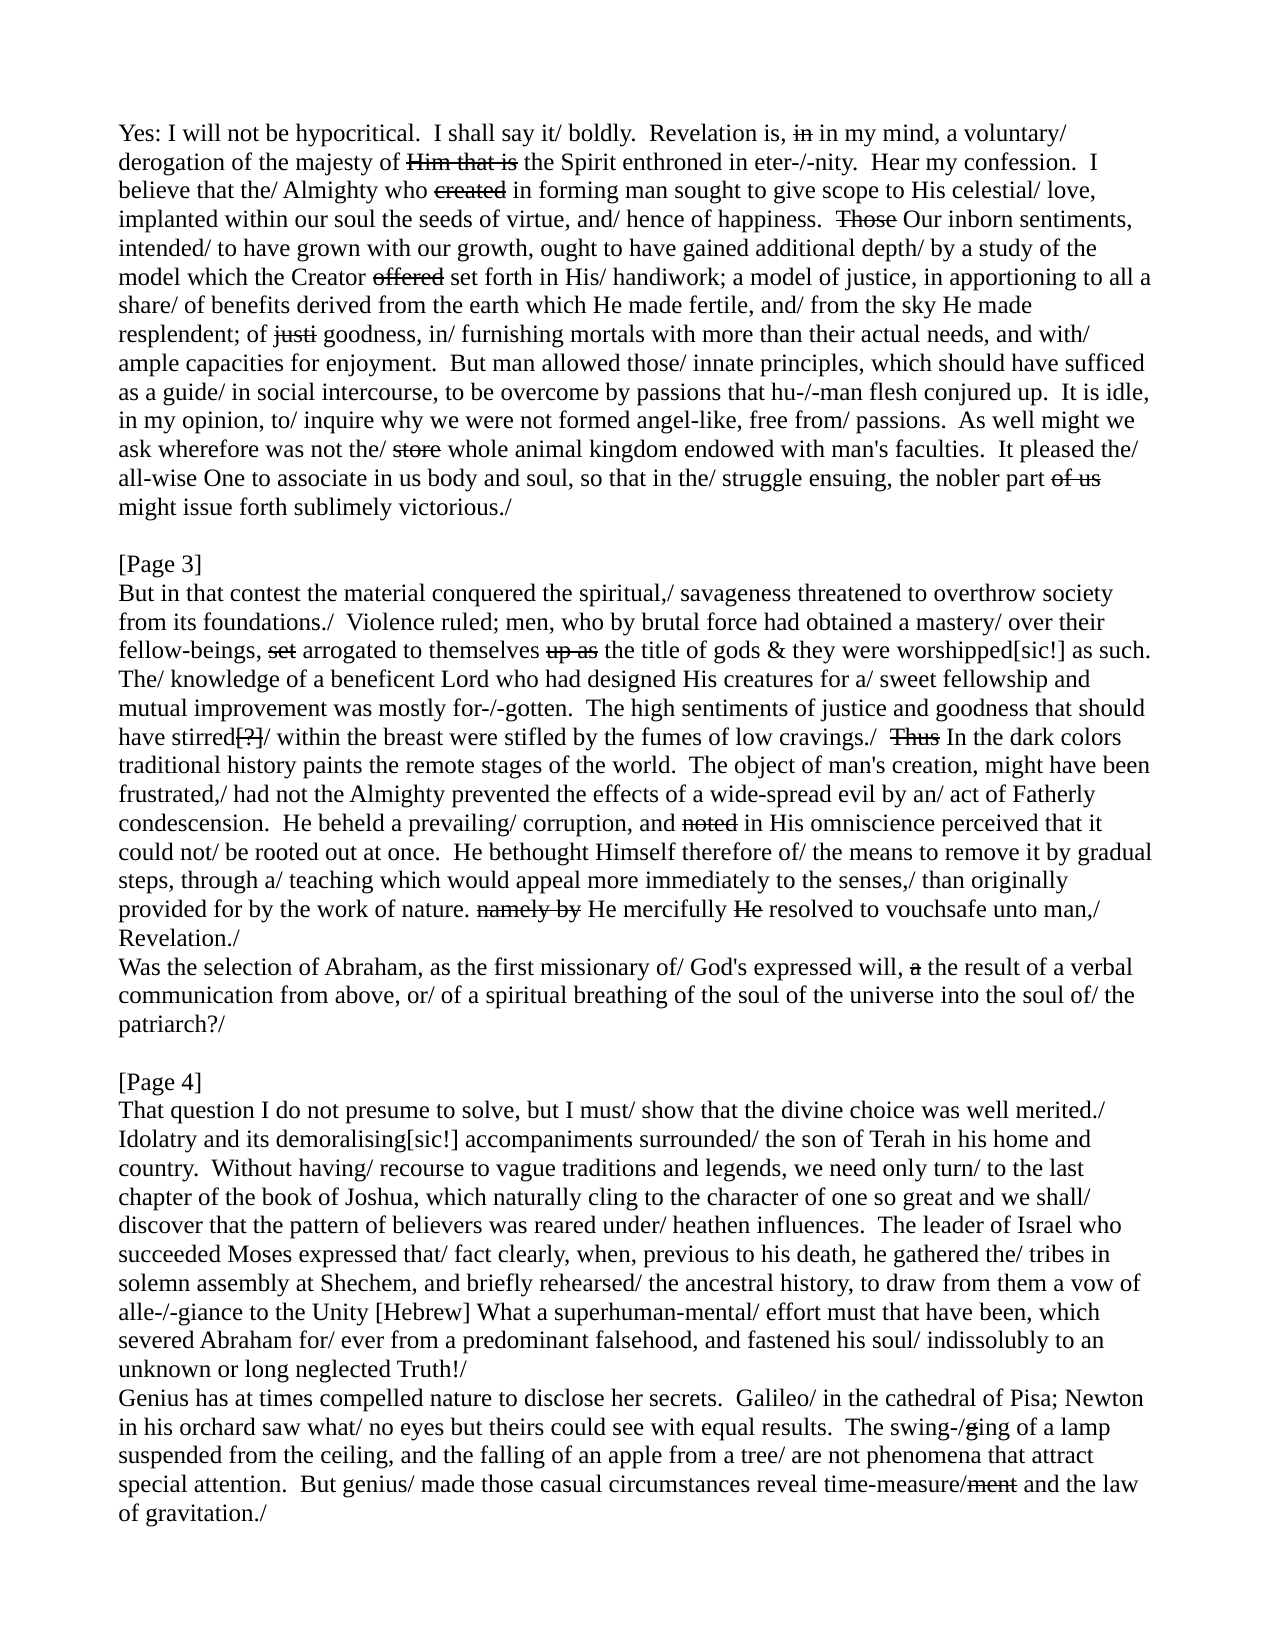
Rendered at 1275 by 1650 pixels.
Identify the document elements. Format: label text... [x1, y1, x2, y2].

text [Page 3] [118, 549, 1157, 578]
text Genius has at times compelled nature to disclose her secrets. Galileo/ in the cathedral of Pisa; Newton in his orchard saw what/ no eyes but theirs could see with equal results. The swing-/ging of a lamp suspended from the ceiling, and the falling of an apple from a tree/ are not phenomena that attract special attention. But genius/ made those casual circumstances reveal time-measure/ment and the law of gravitation./ [118, 1383, 1157, 1527]
text Was the selection of Abraham, as the first missionary of/ God's expressed will, a the result of a verbal communication from above, or/ of a spiritual breathing of the soul of the universe into the soul of/ the patriarch?/ [118, 952, 1157, 1038]
text Yes: I will not be hypocritical. I shall say it/ boldly. Revelation is, in in my mind, a voluntary/ derogation of the majesty of Him that is the Spirit enthroned in eter-/-nity. Hear my confession. I believe that the/ Almighty who created in forming man sought to give scope to His celestial/ love, implanted within our soul the seeds of virtue, and/ hence of happiness. Those Our inborn sentiments, intended/ to have grown with our growth, ought to have gained additional depth/ by a study of the model which the Creator offered set forth in His/ handiwork; a model of justice, in apportioning to all a share/ of benefits derived from the earth which He made fertile, and/ from the sky He made resplendent; of justi goodness, in/ furnishing mortals with more than their actual needs, and with/ ample capacities for enjoyment. But man allowed those/ innate principles, which should have sufficed as a guide/ in social intercourse, to be overcome by passions that hu-/-man flesh conjured up. It is idle, in my opinion, to/ inquire why we were not formed angel-like, free from/ passions. As well might we ask wherefore was not the/ store whole animal kingdom endowed with man's faculties. It pleased the/ all-wise One to associate in us body and soul, so that in the/ struggle ensuing, the nobler part of us might issue forth sublimely victorious./ [118, 118, 1157, 521]
text But in that contest the material conquered the spiritual,/ savageness threatened to overthrow society from its foundations./ Violence ruled; men, who by brutal force had obtained a mastery/ over their fellow-beings, set arrogated to themselves up as the title of gods & they were worshipped[sic!] as such. The/ knowledge of a beneficent Lord who had designed His creatures for a/ sweet fellowship and mutual improvement was mostly for-/-gotten. The high sentiments of justice and goodness that should have stirred[?]/ within the breast were stifled by the fumes of low cravings./ Thus In the dark colors traditional history paints the remote stages of the world. The object of man's creation, might have been frustrated,/ had not the Almighty prevented the effects of a wide-spread evil by an/ act of Fatherly condescension. He beheld a prevailing/ corruption, and noted in His omniscience perceived that it could not/ be rooted out at once. He bethought Himself therefore of/ the means to remove it by gradual steps, through a/ teaching which would appeal more immediately to the senses,/ than originally provided for by the work of nature. namely by He mercifully He resolved to vouchsafe unto man,/ Revelation./ [118, 578, 1157, 952]
text [Page 4] [118, 1067, 1157, 1096]
text Idolatry and its demoralising[sic!] accompaniments surrounded/ the son of Terah in his home and country. Without having/ recourse to vague traditions and legends, we need only turn/ to the last chapter of the book of Joshua, which naturally cling to the character of one so great and we shall/ discover that the pattern of believers was reared under/ heathen influences. The leader of Israel who succeeded Moses expressed that/ fact clearly, when, previous to his death, he gathered the/ tribes in solemn assembly at Shechem, and briefly rehearsed/ the ancestral history, to draw from them a vow of alle-/-giance to the Unity [Hebrew] What a superhuman-mental/ effort must that have been, which severed Abraham for/ ever from a predominant falsehood, and fastened his soul/ indissolubly to an unknown or long neglected Truth!/ [118, 1124, 1157, 1383]
text That question I do not presume to solve, but I must/ show that the divine choice was well merited./ [118, 1096, 1157, 1124]
